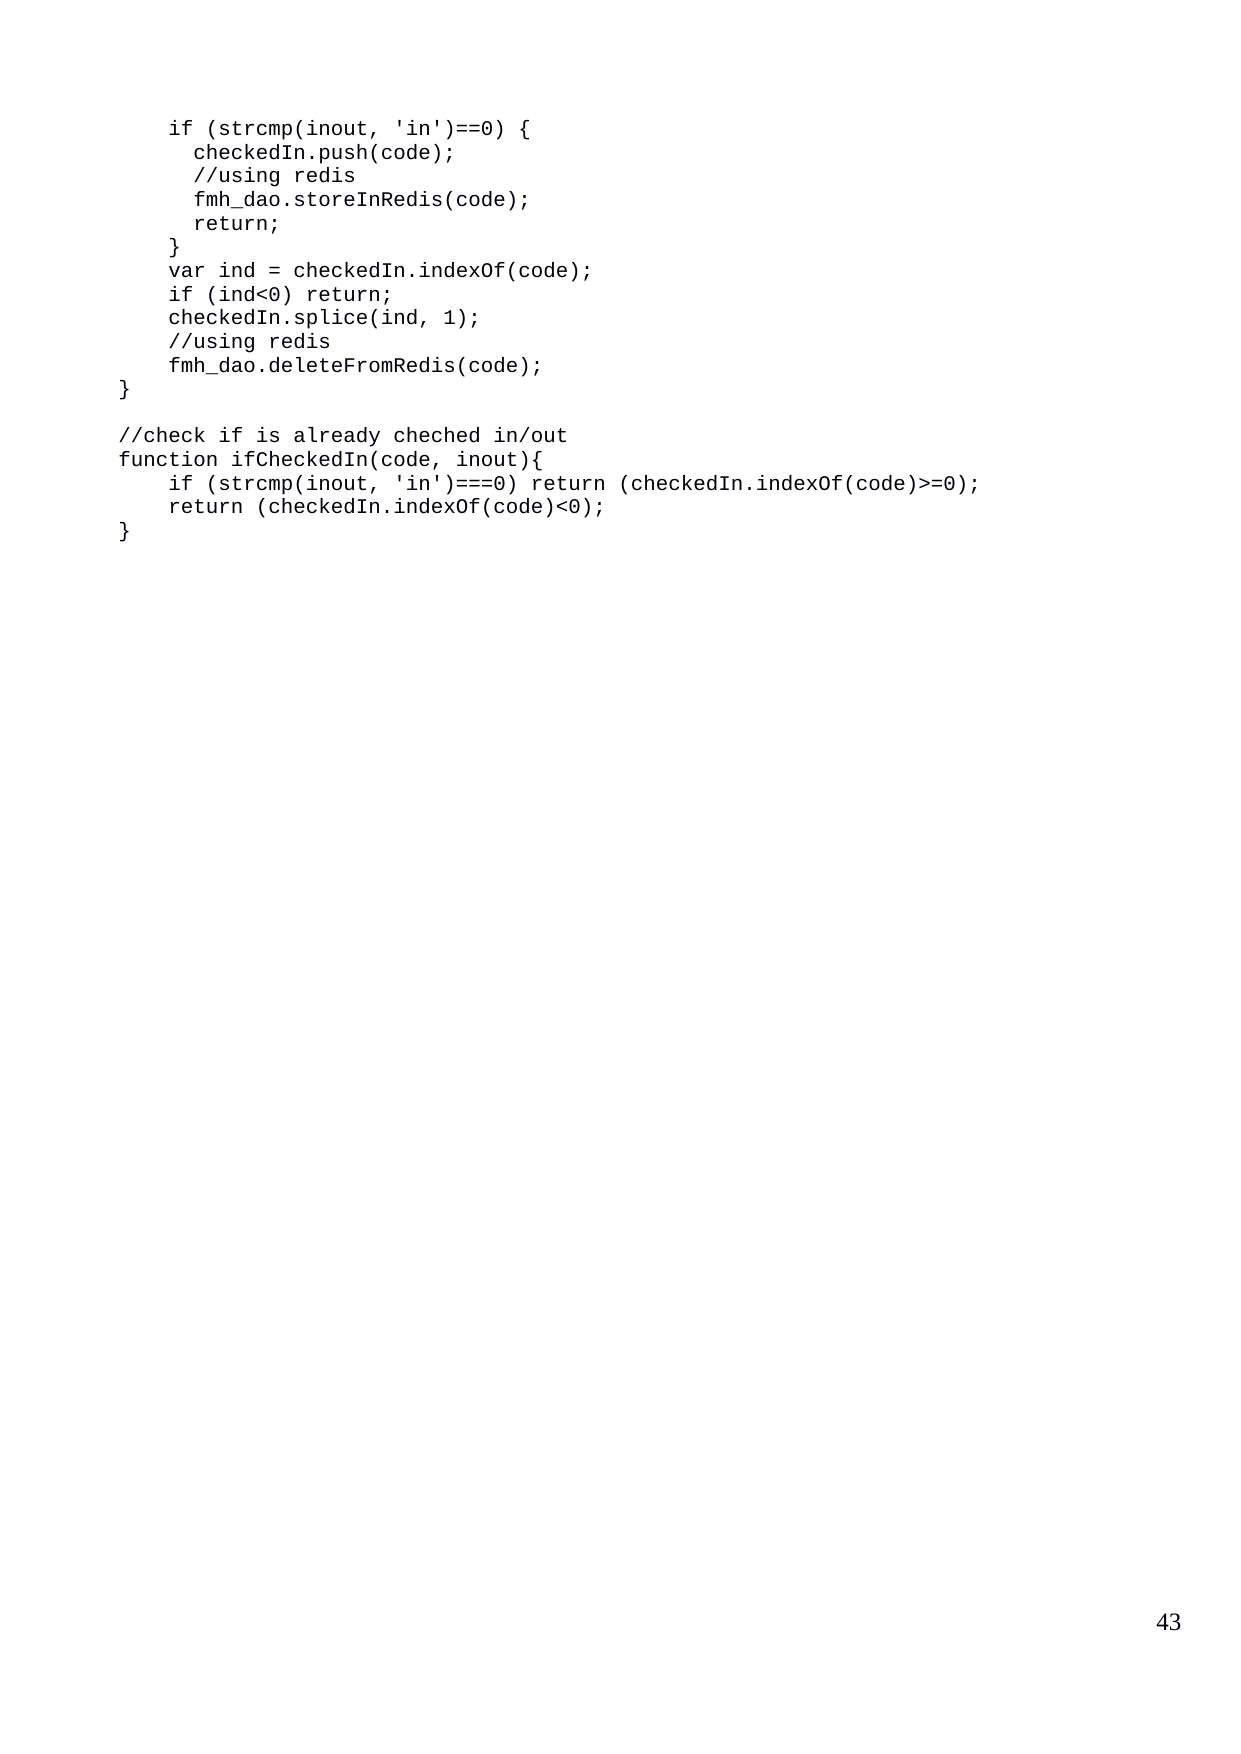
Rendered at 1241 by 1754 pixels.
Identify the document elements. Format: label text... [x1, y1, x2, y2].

text //using redis [118, 165, 1181, 189]
text } [118, 236, 1181, 260]
text fmh_dao.storeInRedis(code); [118, 189, 1181, 213]
text if (strcmp(inout, 'in')==0) { [118, 118, 1181, 142]
text //using redis [118, 331, 1181, 354]
text fmh_dao.deleteFromRedis(code); [118, 354, 1181, 378]
text //check if is already cheched in/out [118, 426, 1181, 449]
text if (ind<0) return; [118, 284, 1181, 307]
text checkedIn.push(code); [118, 142, 1181, 165]
text return; [118, 213, 1181, 236]
text checkedIn.splice(ind, 1); [118, 307, 1181, 331]
text } [118, 378, 1181, 402]
text function ifCheckedIn(code, inout){ [118, 449, 1181, 473]
text } [118, 520, 1181, 544]
text return (checkedIn.indexOf(code)<0); [118, 496, 1181, 520]
text if (strcmp(inout, 'in')===0) return (checkedIn.indexOf(code)>=0); [118, 473, 1181, 496]
text var ind = checkedIn.indexOf(code); [118, 260, 1181, 284]
